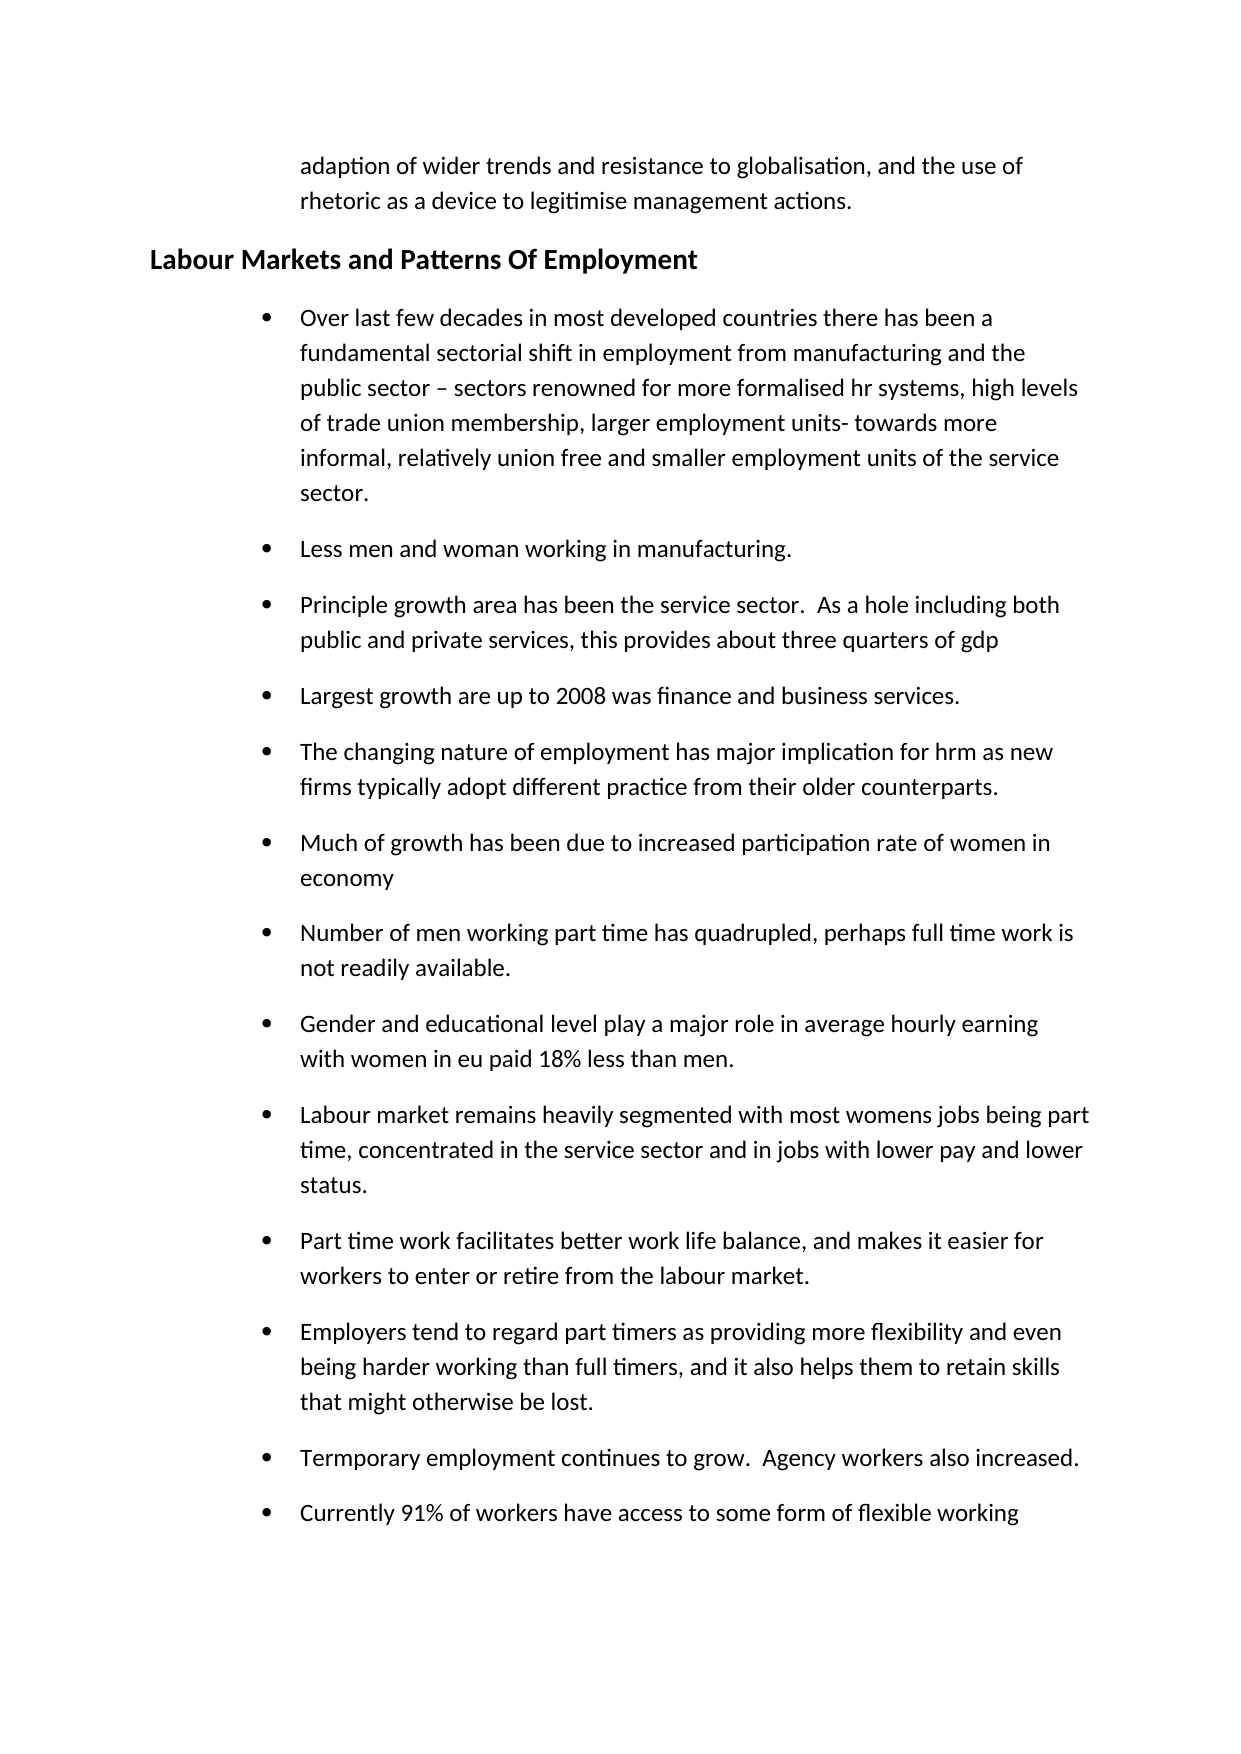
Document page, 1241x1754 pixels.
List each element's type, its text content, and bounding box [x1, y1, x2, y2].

list Part time work facilitates better work life balance, and makes it easier for workers to enter or retire from the labour market. [262, 1225, 1090, 1291]
list Employers tend to regard part timers as providing more flexibility and even being harder working than full timers, and it also helps them to retain skills that might otherwise be lost. [262, 1316, 1090, 1416]
list Number of men working part time has quadrupled, perhaps full time work is not readily available. [262, 918, 1090, 983]
list Over last few decades in most developed countries there has been a fundamental sectorial shift in employment from manufacturing and the public sector – sectors renowned for more formalised hr systems, high levels of trade union membership, larger employment units- towards more informal, relatively union free and smaller employment units of the service sector. [262, 303, 1090, 508]
list Less men and woman working in manufacturing. [262, 533, 1090, 564]
list Largest growth are up to 2008 was finance and business services. [262, 680, 1090, 711]
list adaption of wider trends and resistance to globalisation, and the use of rhetoric as a device to legitimise management actions. [262, 150, 1090, 216]
list Termporary employment continues to grow. Agency workers also increased. [262, 1442, 1090, 1472]
list The changing nature of employment has major implication for hrm as new firms typically adopt different practice from their older counterparts. [262, 736, 1090, 801]
list Currently 91% of workers have access to some form of flexible working [262, 1498, 1090, 1528]
text Labour Markets and Patterns Of Employment [150, 241, 1090, 276]
list Principle growth area has been the service sector. As a hole including both public and private services, this provides about three quarters of gdp [262, 589, 1090, 655]
list Labour market remains heavily segmented with most womens jobs being part time, concentrated in the service sector and in jobs with lower pay and lower status. [262, 1099, 1090, 1200]
list Gender and educational level play a major role in average hourly earning with women in eu paid 18% less than men. [262, 1008, 1090, 1074]
list Much of growth has been due to increased participation rate of women in economy [262, 827, 1090, 892]
